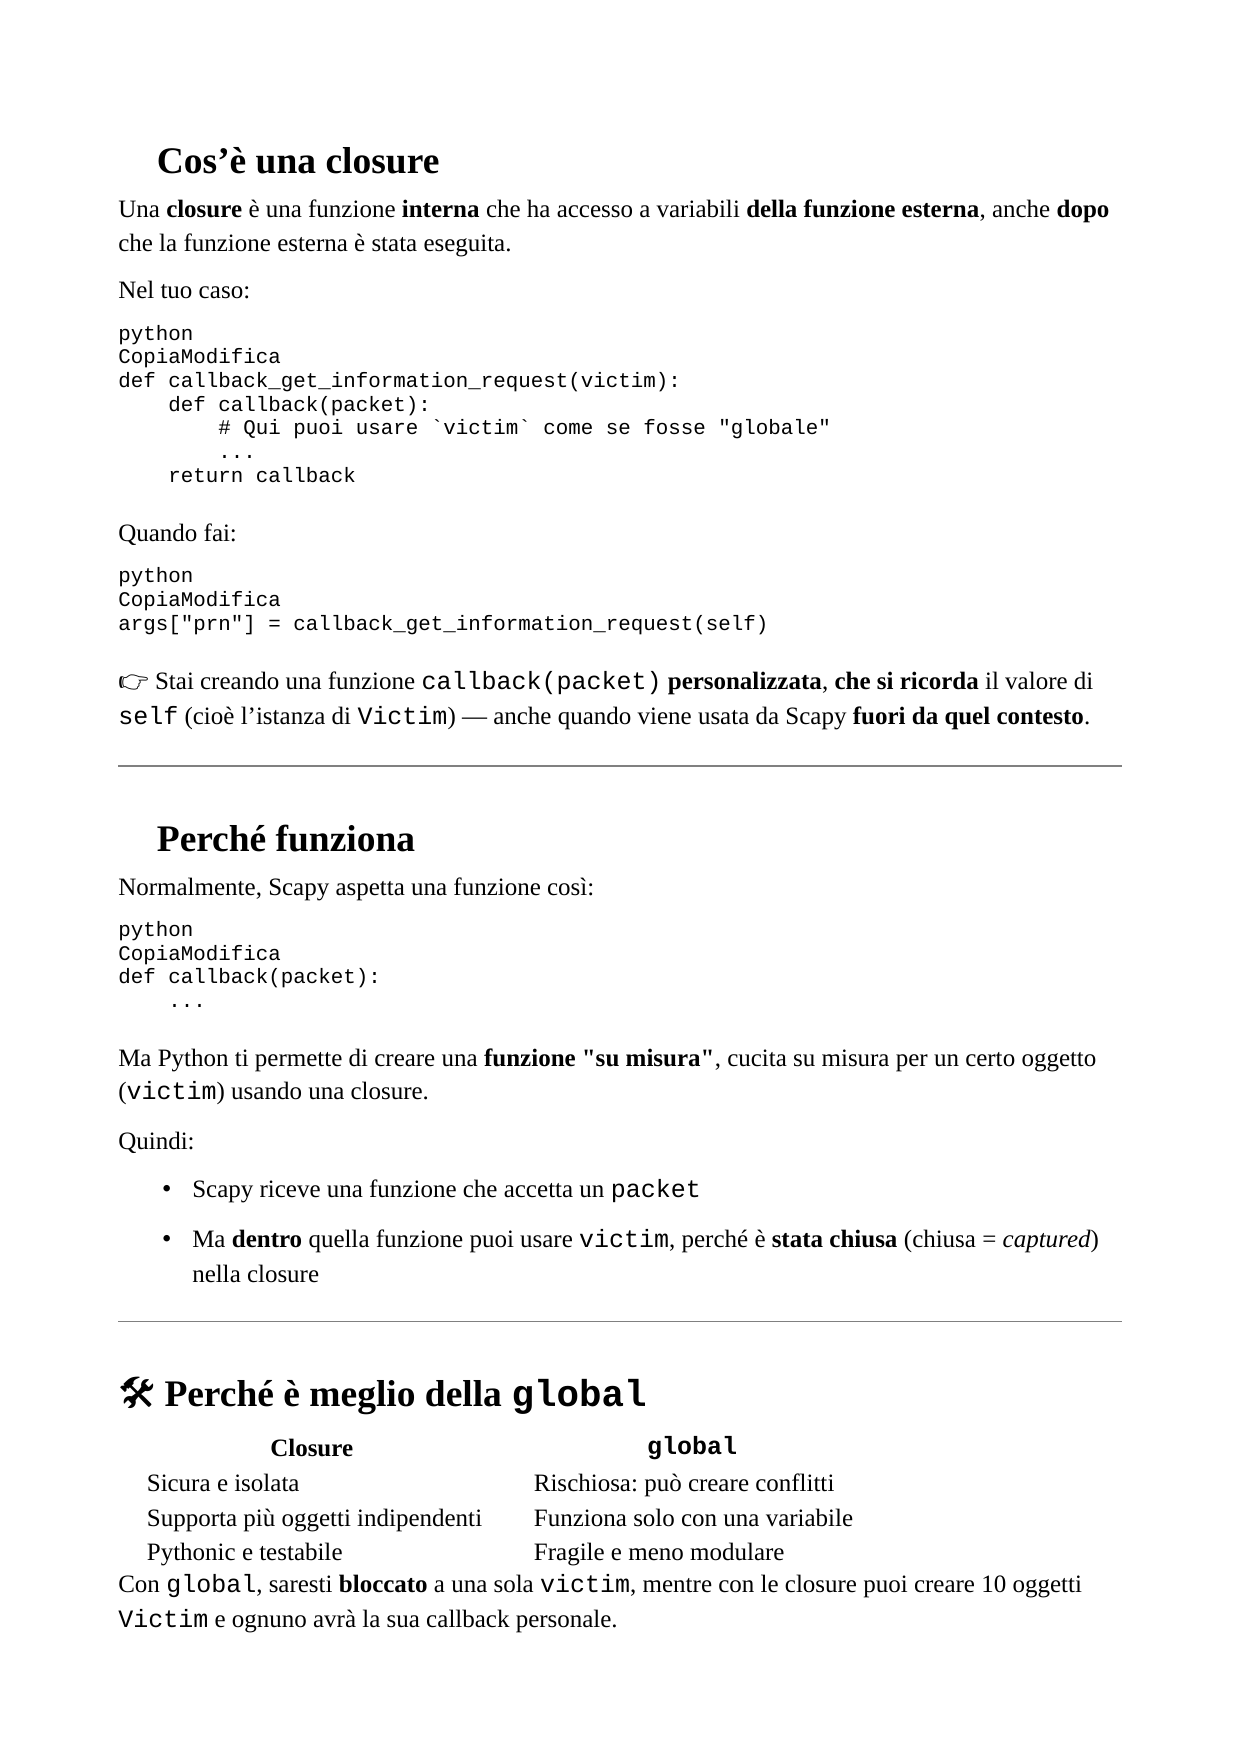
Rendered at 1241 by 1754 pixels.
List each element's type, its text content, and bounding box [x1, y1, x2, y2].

text Con global, saresti bloccato a una sola victim, mentre con le closure puoi creare 10 oggetti Victim e ognuno avrà la sua callback personale. [118, 1569, 1122, 1635]
text args["prn"] = callback_get_information_request(self) [118, 613, 1122, 636]
table_cell ✅ Pythonic e testabile [118, 1534, 505, 1569]
text Nel tuo caso: [118, 275, 1122, 304]
text Normalmente, Scapy aspetta una funzione così: [118, 872, 1122, 900]
text ... [118, 441, 1122, 465]
text python [118, 565, 1122, 589]
subtitle 🧠 Cos’è una closure [118, 139, 1122, 182]
text return callback [118, 465, 1122, 488]
table_header global [505, 1431, 878, 1465]
text Una closure è una funzione interna che ha accesso a variabili della funzione esterna, anche dopo che la funzione esterna è stata eseguita. [118, 194, 1122, 256]
text def callback(packet): [118, 967, 1122, 990]
subtitle 🔎 Perché funziona [118, 816, 1122, 859]
text Quando fai: [118, 518, 1122, 547]
table_cell ❌ Fragile e meno modulare [505, 1534, 878, 1569]
text python [118, 919, 1122, 943]
text CopiaModifica [118, 346, 1122, 370]
text # Qui puoi usare `victim` come se fosse "globale" [118, 417, 1122, 441]
text CopiaModifica [118, 589, 1122, 613]
table_cell ❌ Rischiosa: può creare conflitti [505, 1465, 878, 1500]
list Ma dentro quella funzione puoi usare victim, perché è stata chiusa (chiusa = captured) nella closure [162, 1224, 1122, 1288]
subtitle 🛠 Perché è meglio della global [118, 1372, 1122, 1418]
text def callback_get_information_request(victim): [118, 370, 1122, 394]
table_cell ❌ Funziona solo con una variabile [505, 1500, 878, 1534]
text Ma Python ti permette di creare una funzione "su misura", cucita su misura per un certo oggetto (victim) usando una closure. [118, 1043, 1122, 1107]
text ... [118, 990, 1122, 1014]
text Quindi: [118, 1126, 1122, 1155]
table_header Closure [118, 1431, 505, 1465]
text python [118, 323, 1122, 346]
table_cell ✅ Supporta più oggetti indipendenti [118, 1500, 505, 1534]
text def callback(packet): [118, 394, 1122, 417]
text 👉 Stai creando una funzione callback(packet) personalizzata, che si ricorda il valore di self (cioè l’istanza di Victim) — anche quando viene usata da Scapy fuori da quel contesto. [118, 666, 1122, 732]
list Scapy riceve una funzione che accetta un packet [162, 1174, 1122, 1205]
table_cell ✅ Sicura e isolata [118, 1465, 505, 1500]
text CopiaModifica [118, 943, 1122, 967]
